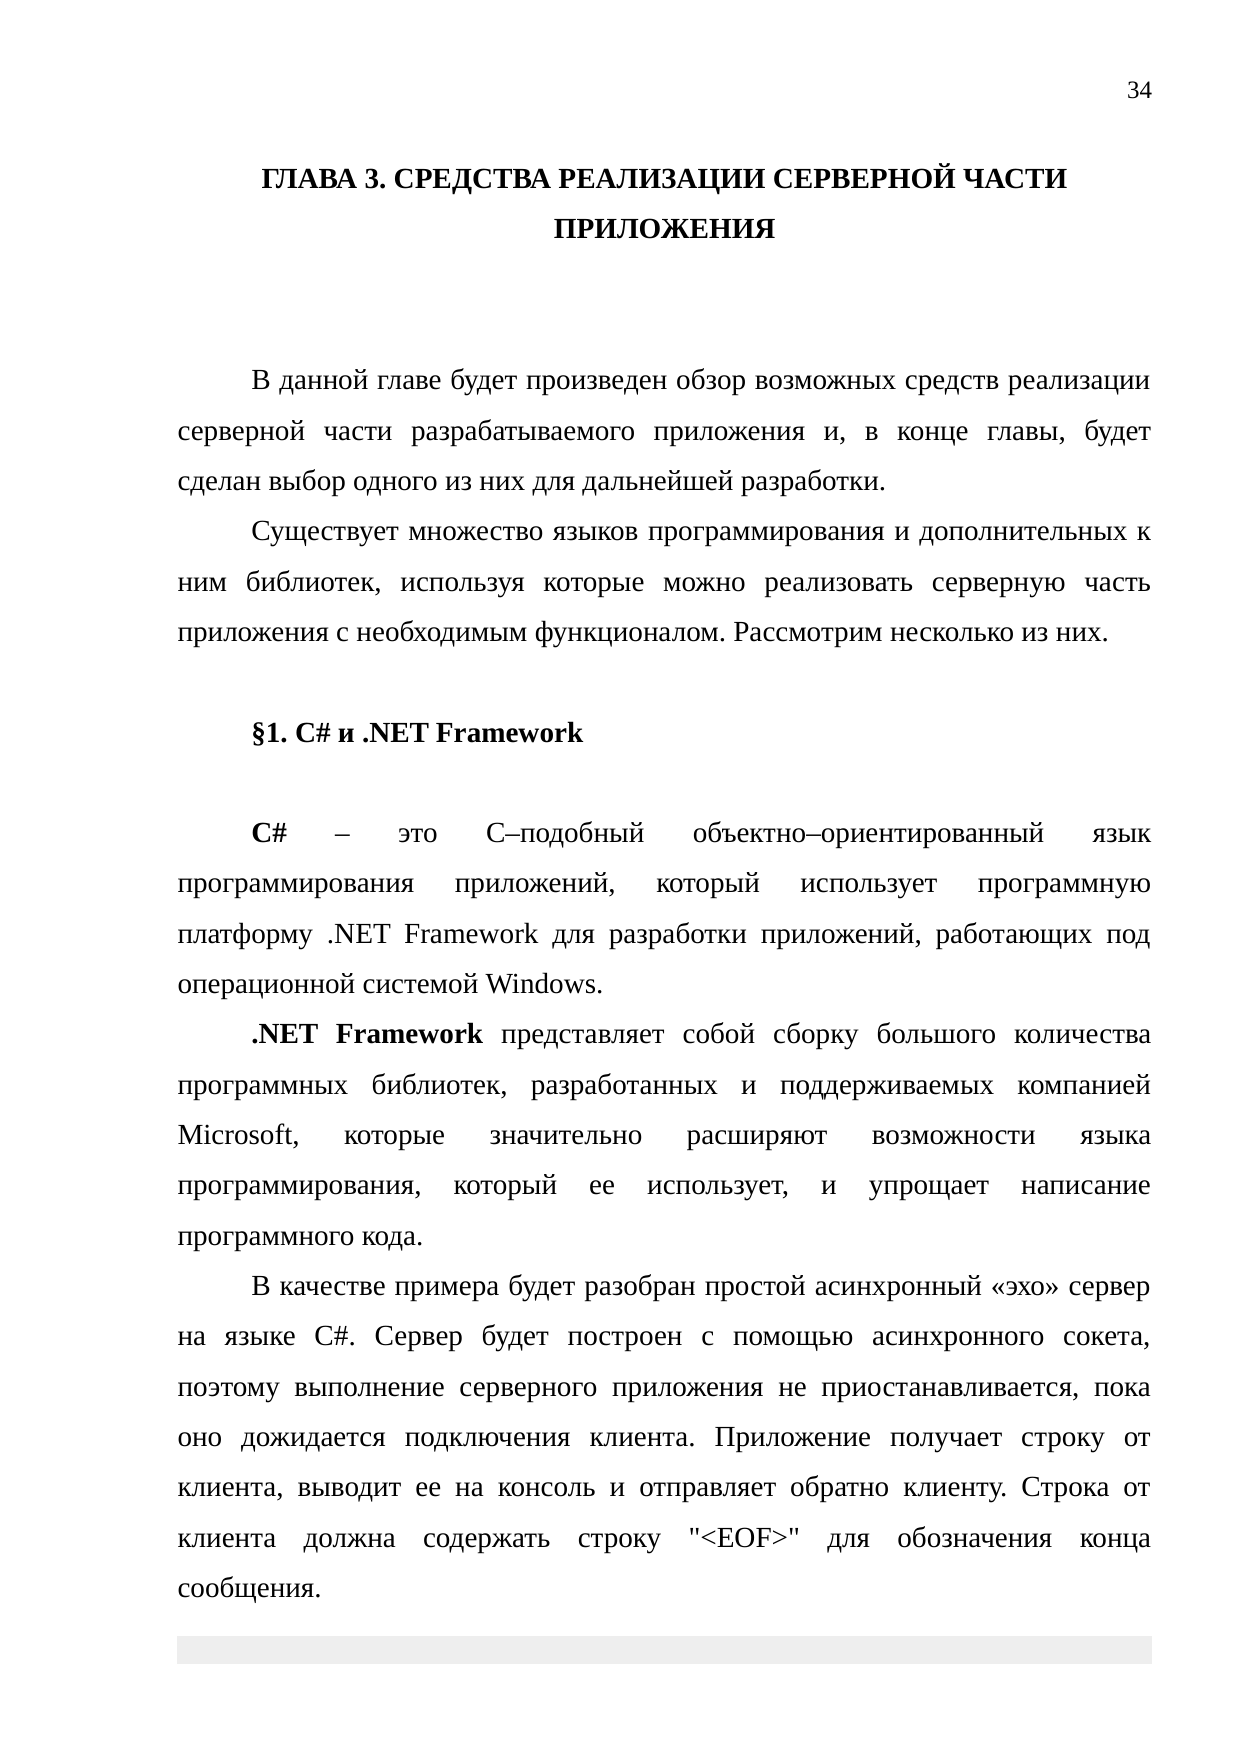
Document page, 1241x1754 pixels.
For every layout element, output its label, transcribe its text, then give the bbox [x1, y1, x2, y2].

text §1. C# и .NET Framework [177, 715, 1152, 748]
text Глава 3. Средства реализации серверной части приложения [177, 161, 1152, 245]
text C# – это С–подобный объектно–ориентированный язык программирования приложений, который использует программную платформу .NET Framework для разработки приложений, работающих под операционной системой Windows. [177, 815, 1152, 1000]
text В данной главе будет произведен обзор возможных средств реализации серверной части разрабатываемого приложения и, в конце главы, будет сделан выбор одного из них для дальнейшей разработки. [177, 362, 1152, 497]
text .NET Framework представляет собой сборку большого количества программных библиотек, разработанных и поддерживаемых компанией Microsoft, которые значительно расширяют возможности языка программирования, который ее использует, и упрощает написание программного кода. [177, 1017, 1152, 1251]
text Существует множество языков программирования и дополнительных к ним библиотек, используя которые можно реализовать серверную часть приложения с необходимым функционалом. Рассмотрим несколько из них. [177, 513, 1152, 648]
text В качестве примера будет разобран простой асинхронный «эхо» сервер на языке С#. Сервер будет построен с помощью асинхронного сокета, поэтому выполнение серверного приложения не приостанавливается, пока оно дожидается подключения клиента. Приложение получает строку от клиента, выводит ее на консоль и отправляет обратно клиенту. Строка от клиента должна содержать строку "<EOF>" для обозначения конца сообщения. [177, 1268, 1152, 1603]
